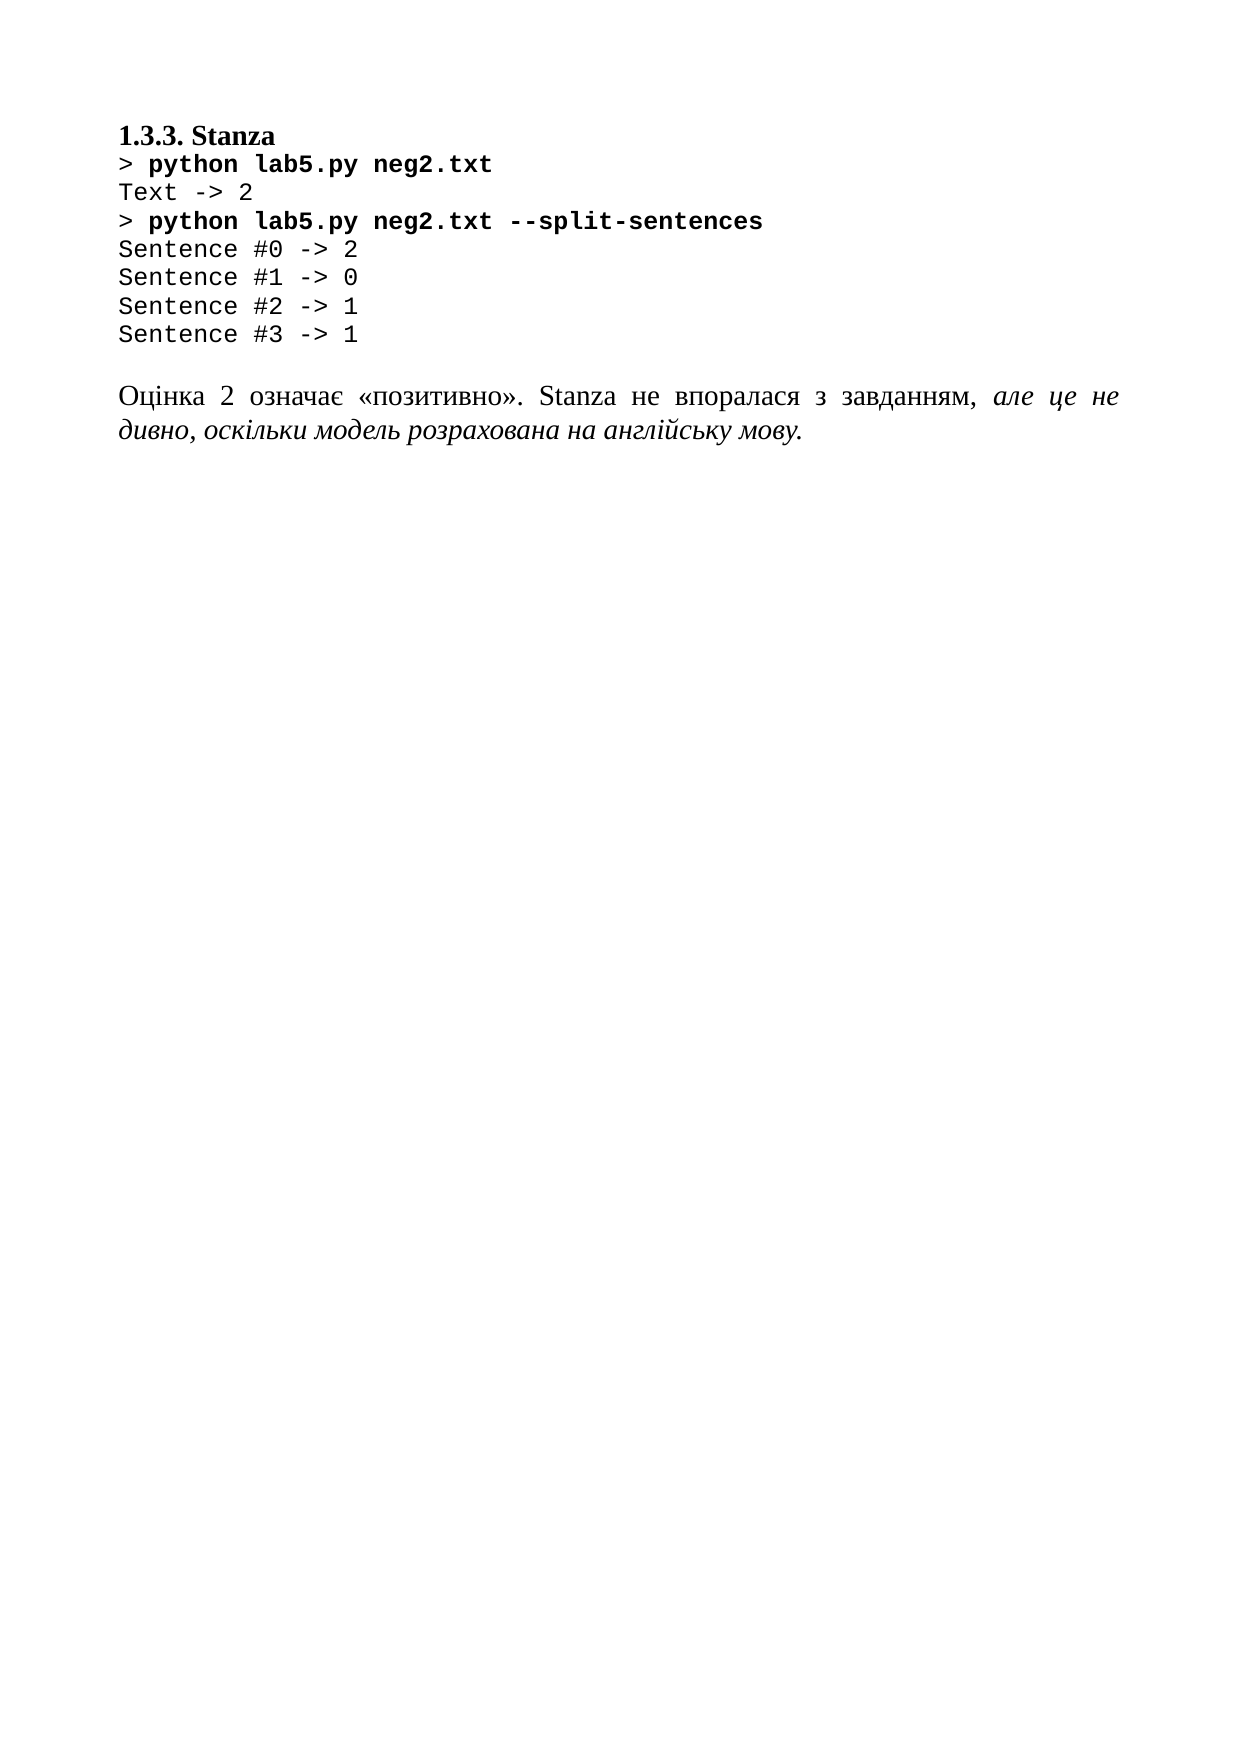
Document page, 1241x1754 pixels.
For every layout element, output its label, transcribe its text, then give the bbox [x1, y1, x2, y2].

text Sentence #3 -> 1 [118, 322, 1122, 350]
text Sentence #2 -> 1 [118, 293, 1122, 322]
text Оцінка 2 означає «позитивно». Stanza не впоралася з завданням, але це не дивно, оскільки модель розрахована на англійську мову. [118, 378, 1122, 445]
text Sentence #1 -> 0 [118, 265, 1122, 293]
text 1.3.3. Stanza [118, 118, 1122, 152]
text Sentence #0 -> 2 [118, 237, 1122, 265]
text > python lab5.py neg2.txt [118, 152, 1122, 180]
text Text -> 2 [118, 180, 1122, 208]
text > python lab5.py neg2.txt --split-sentences [118, 208, 1122, 237]
